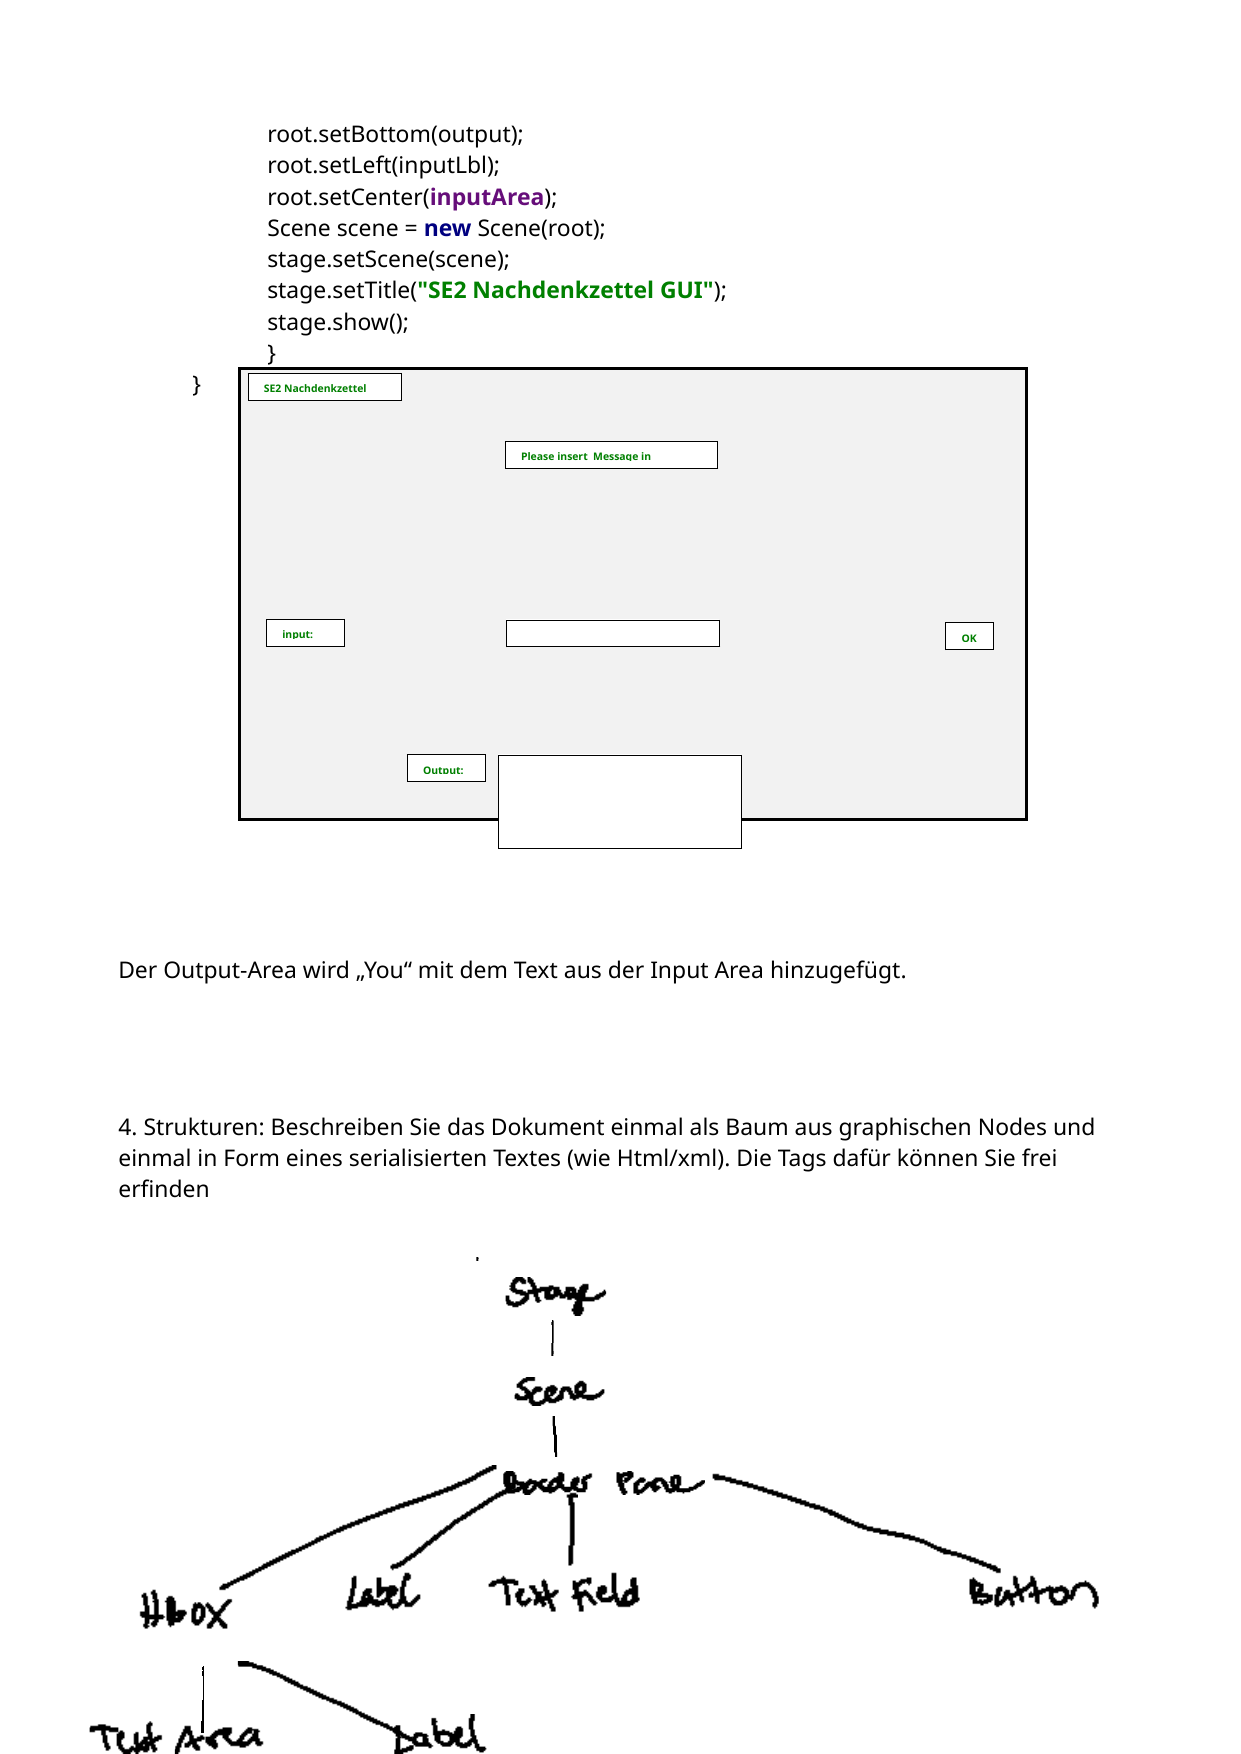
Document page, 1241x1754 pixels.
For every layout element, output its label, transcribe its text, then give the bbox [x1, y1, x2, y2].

text stage.show(); [193, 306, 1122, 337]
text input: [282, 627, 329, 638]
text } [193, 337, 1122, 368]
text [1028, 368, 1122, 399]
text [249, 374, 401, 400]
text SE2 Nachdenkzettel GUI [264, 381, 386, 392]
text Please insert Message in TextArea! [521, 449, 702, 460]
text root.setBottom(output); [193, 118, 1122, 149]
text stage.setScene(scene); [193, 243, 1122, 274]
text stage.setTitle("SE2 Nachdenkzettel GUI"); [193, 274, 1122, 306]
text OK [961, 631, 978, 642]
text root.setLeft(inputLbl); [193, 149, 1122, 181]
text 4. Strukturen: Beschreiben Sie das Dokument einmal als Baum aus graphischen Nodes und einmal in Form eines serialisierten Textes (wie Html/xml). Die Tags dafür können Sie frei erfinden [118, 1111, 1122, 1204]
text } [118, 368, 238, 399]
text Output: [423, 763, 470, 774]
text Scene scene = new Scene(root); [193, 212, 1122, 243]
text root.setCenter(inputArea); [193, 181, 1122, 212]
text Der Output-Area wird „You“ mit dem Text aus der Input Area hinzugefügt. [118, 954, 1122, 986]
